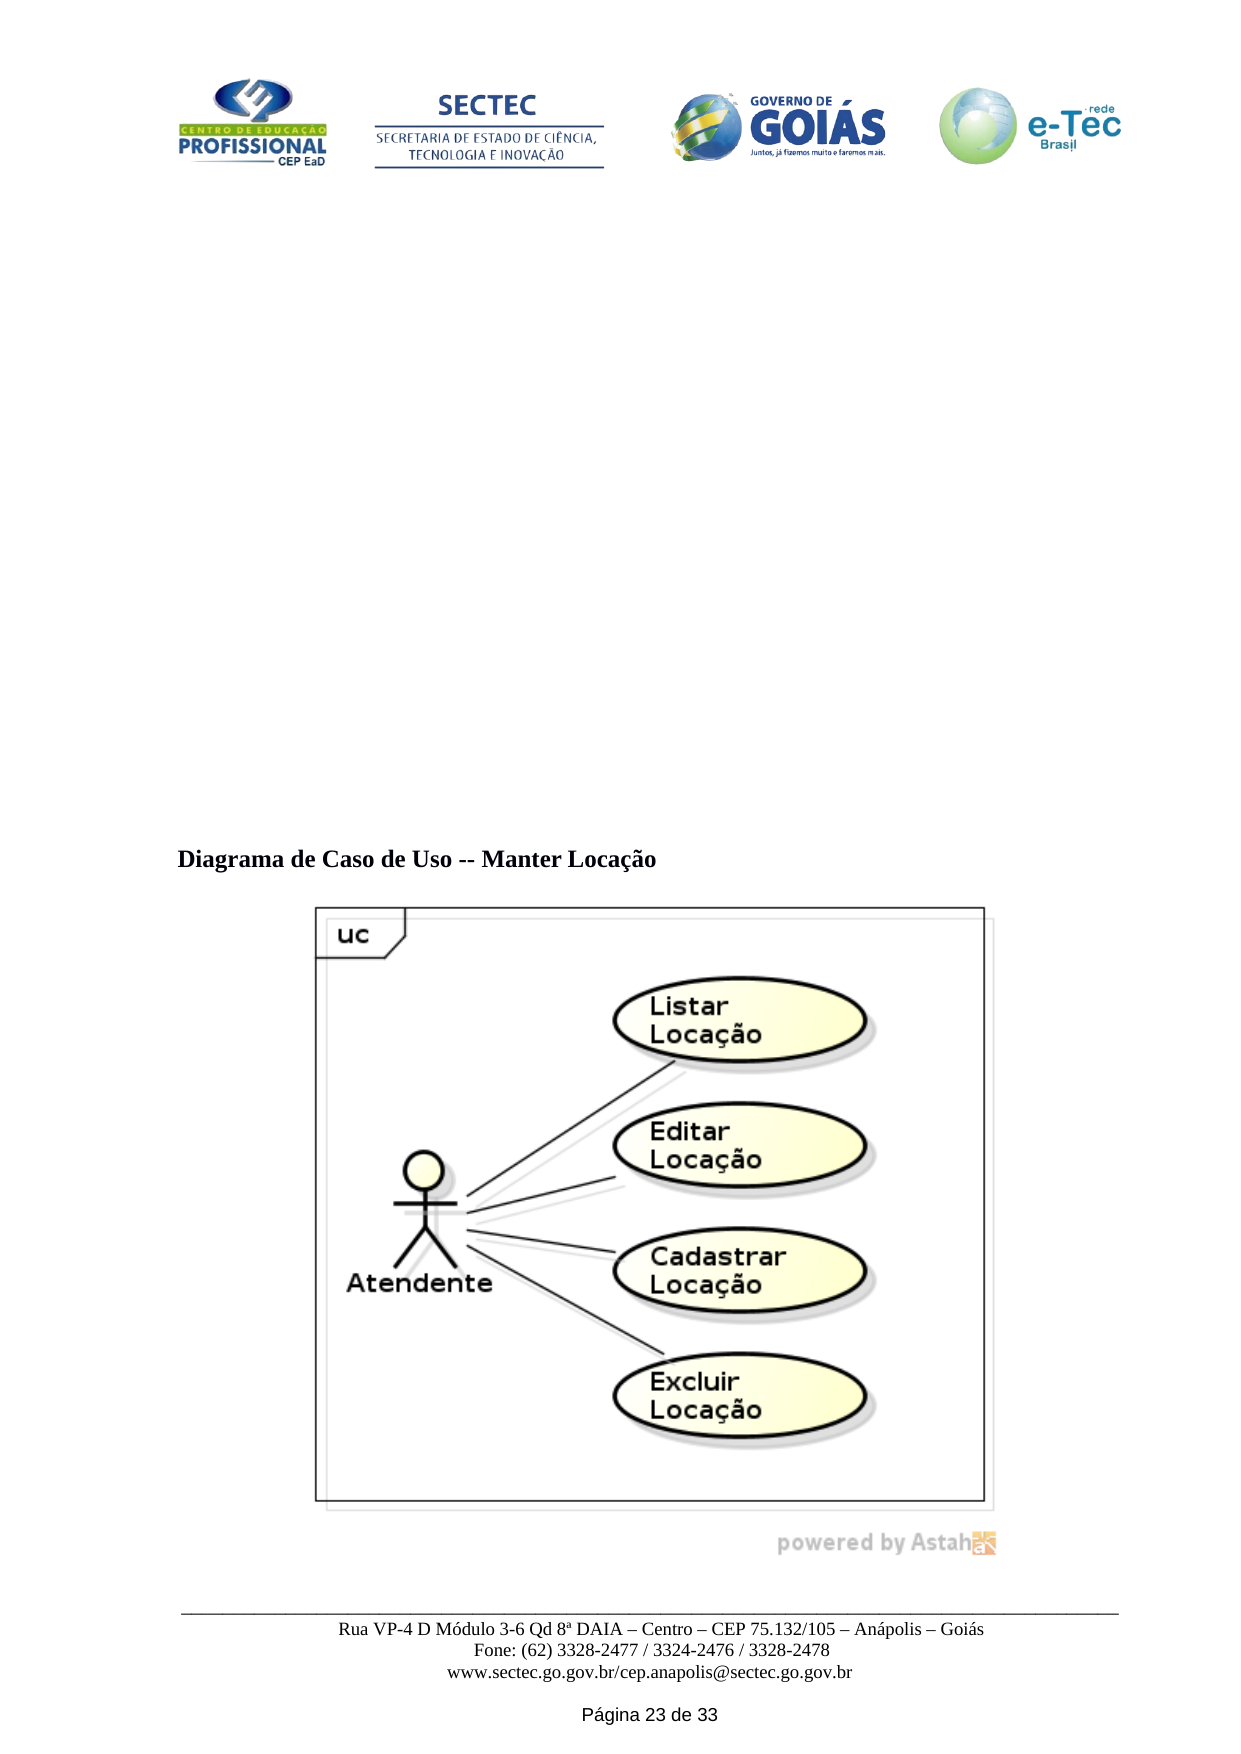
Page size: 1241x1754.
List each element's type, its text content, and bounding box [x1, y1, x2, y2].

picture [295, 887, 1004, 1563]
text Diagrama de Caso de Uso -- Manter Locação [177, 844, 1122, 873]
picture [177, 75, 1123, 176]
